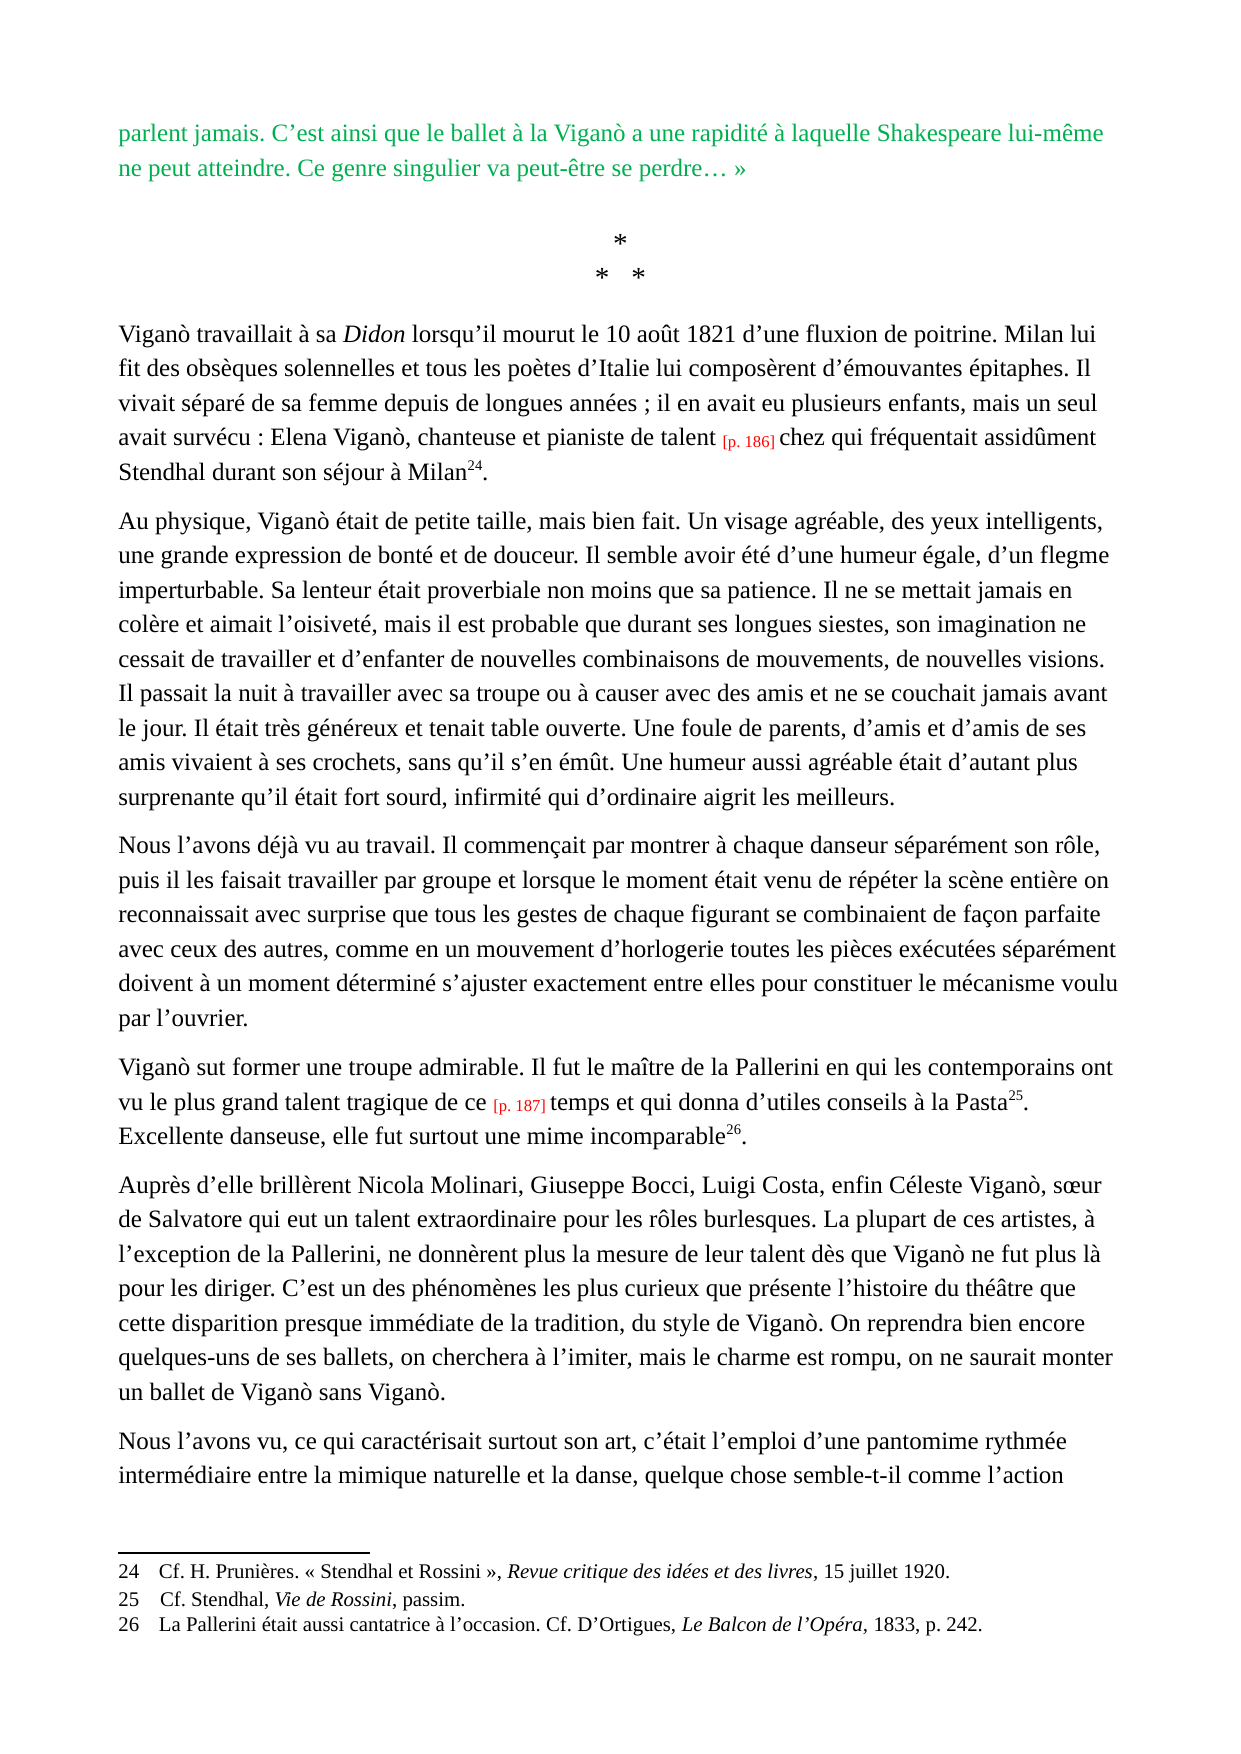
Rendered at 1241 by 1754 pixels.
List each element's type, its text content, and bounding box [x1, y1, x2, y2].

text La Pallerini était aussi cantatrice à l’occasion. Cf. D’Ortigues, Le Balcon de l’Opéra, 1833, p. 242. [118, 1612, 1122, 1636]
text Viganò travaillait à sa Didon lorsqu’il mourut le 10 août 1821 d’une fluxion de poitrine. Milan lui fit des obsèques solennelles et tous les poètes d’Italie lui composèrent d’émouvantes épitaphes. Il vivait séparé de sa femme depuis de longues années ; il en avait eu plusieurs enfants, mais un seul avait survécu : Elena Viganò, chanteuse et pianiste de talent [p. 186] chez qui fréquentait assidûment Stendhal durant son séjour à Milan. [118, 319, 1122, 485]
text Nous l’avons vu, ce qui caractérisait surtout son art, c’était l’emploi d’une pantomime rythmée intermédiaire entre la mimique naturelle et la danse, quelque chose semble-t-il comme l’action [118, 1426, 1122, 1489]
text parlent jamais. C’est ainsi que le ballet à la Viganò a une rapidité à laquelle Shakespeare lui-même ne peut atteindre. Ce genre singulier va peut-être se perdre… » [118, 118, 1122, 181]
text Cf. H. Prunières. « Stendhal et Rossini », Revue critique des idées et des livres, 15 juillet 1920. [118, 1559, 1122, 1583]
text Cf. Stendhal, Vie de Rossini, passim. [118, 1583, 1122, 1612]
text * * * [118, 227, 1122, 294]
text Viganò sut former une troupe admirable. Il fut le maître de la Pallerini en qui les contemporains ont vu le plus grand talent tragique de ce [p. 187] temps et qui donna d’utiles conseils à la Pasta. Excellente danseuse, elle fut surtout une mime incomparable. [118, 1052, 1122, 1150]
text Au physique, Viganò était de petite taille, mais bien fait. Un visage agréable, des yeux intelligents, une grande expression de bonté et de douceur. Il semble avoir été d’une humeur égale, d’un flegme imperturbable. Sa lenteur était proverbiale non moins que sa patience. Il ne se mettait jamais en colère et aimait l’oisiveté, mais il est probable que durant ses longues siestes, son imagination ne cessait de travailler et d’enfanter de nouvelles combinaisons de mouvements, de nouvelles visions. Il passait la nuit à travailler avec sa troupe ou à causer avec des amis et ne se couchait jamais avant le jour. Il était très généreux et tenait table ouverte. Une foule de parents, d’amis et d’amis de ses amis vivaient à ses crochets, sans qu’il s’en émût. Une humeur aussi agréable était d’autant plus surprenante qu’il était fort sourd, infirmité qui d’ordinaire aigrit les meilleurs. [118, 506, 1122, 810]
text Nous l’avons déjà vu au travail. Il commençait par montrer à chaque danseur séparément son rôle, puis il les faisait travailler par groupe et lorsque le moment était venu de répéter la scène entière on reconnaissait avec surprise que tous les gestes de chaque figurant se combinaient de façon parfaite avec ceux des autres, comme en un mouvement d’horlogerie toutes les pièces exécutées séparément doivent à un moment déterminé s’ajuster exactement entre elles pour constituer le mécanisme voulu par l’ouvrier. [118, 831, 1122, 1032]
text Auprès d’elle brillèrent Nicola Molinari, Giuseppe Bocci, Luigi Costa, enfin Céleste Viganò, sœur de Salvatore qui eut un talent extraordinaire pour les rôles burlesques. La plupart de ces artistes, à l’exception de la Pallerini, ne donnèrent plus la mesure de leur talent dès que Viganò ne fut plus là pour les diriger. C’est un des phénomènes les plus curieux que présente l’histoire du théâtre que cette disparition presque immédiate de la tradition, du style de Viganò. On reprendra bien encore quelques-uns de ses ballets, on cherchera à l’imiter, mais le charme est rompu, on ne saurait monter un ballet de Viganò sans Viganò. [118, 1170, 1122, 1406]
